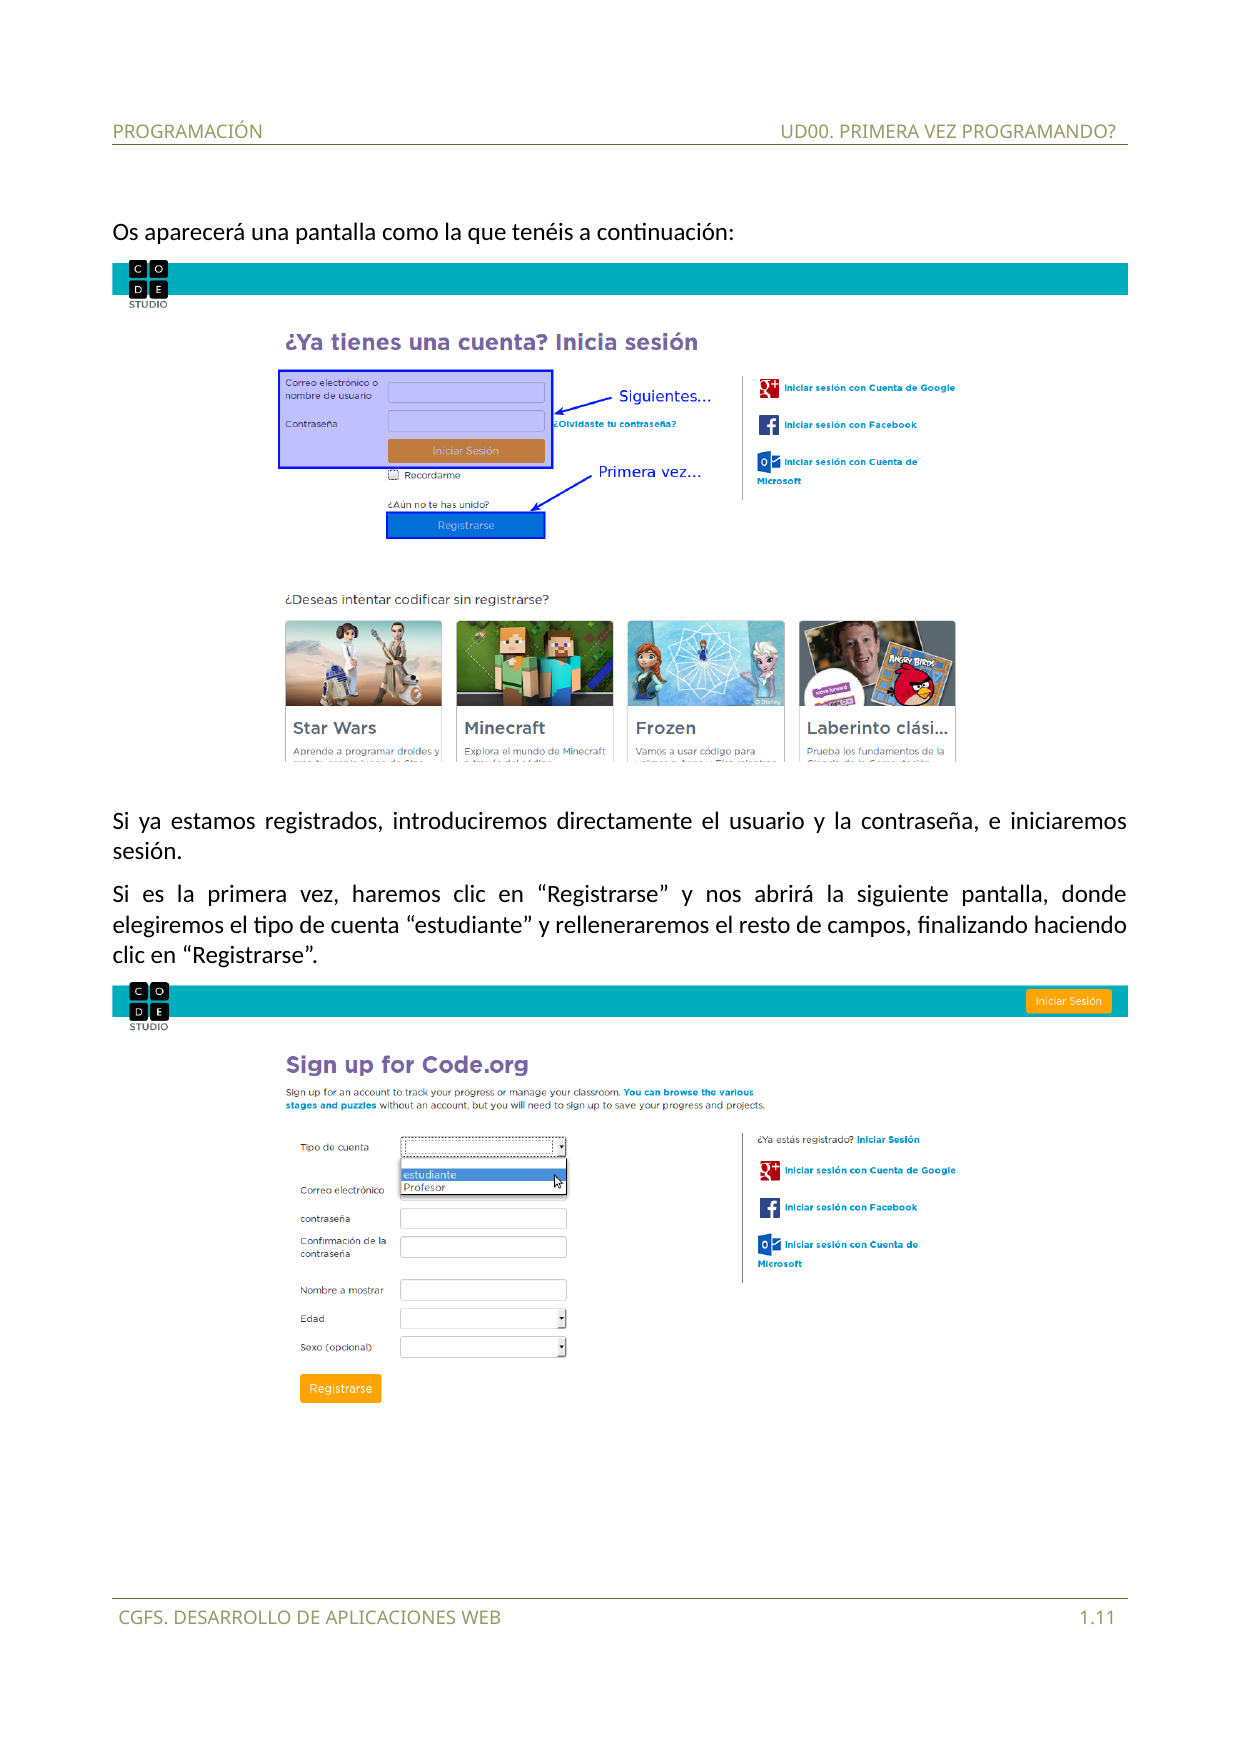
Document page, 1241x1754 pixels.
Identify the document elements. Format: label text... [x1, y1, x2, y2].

picture [112, 976, 1128, 1423]
text Si es la primera vez, haremos clic en “Registrarse” y nos abrirá la siguiente pantalla, donde elegiremos el tipo de cuenta “estudiante” y relleneraremos el resto de campos, finalizando haciendo clic en “Registrarse”. [112, 878, 1128, 970]
text Os aparecerá una pantalla como la que tenéis a continuación: [112, 216, 1128, 247]
picture [112, 253, 1128, 762]
text Si ya estamos registrados, introduciremos directamente el usuario y la contraseña, e iniciaremos sesión. [112, 805, 1128, 866]
